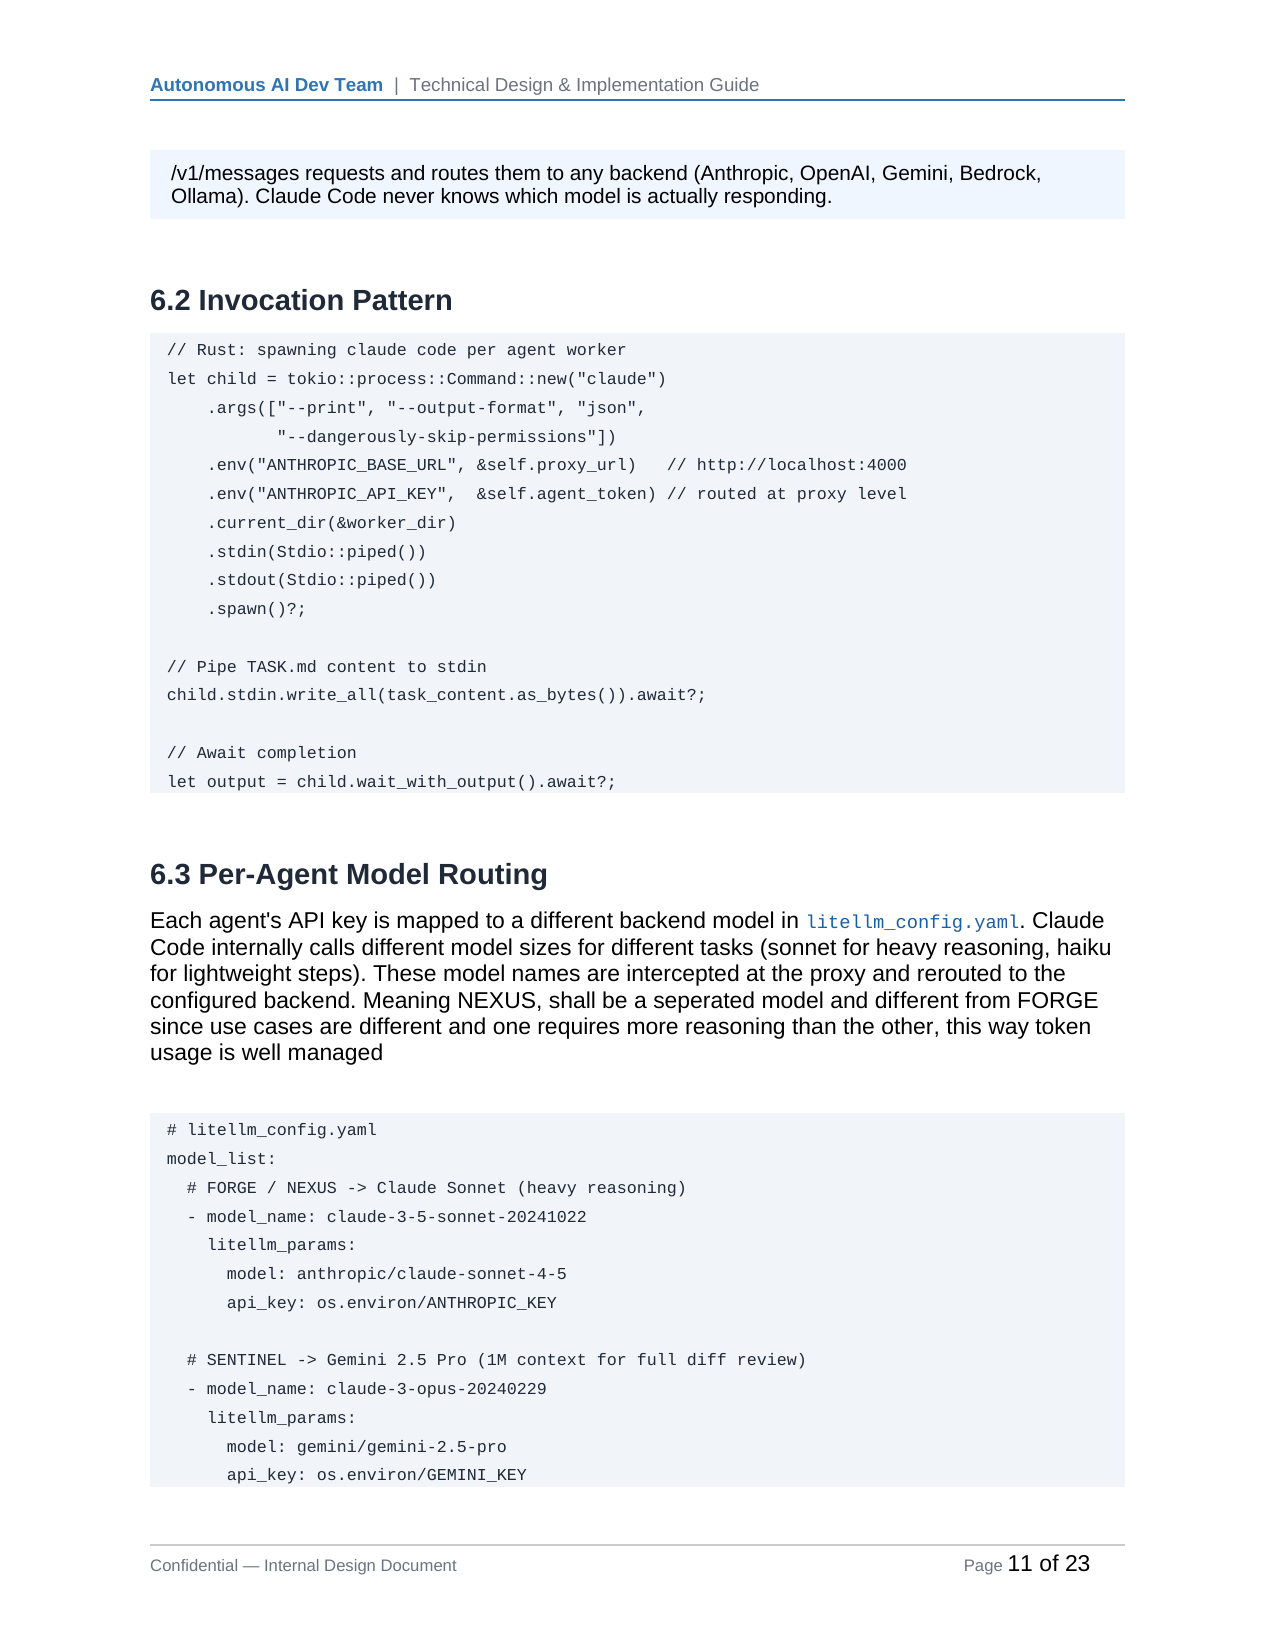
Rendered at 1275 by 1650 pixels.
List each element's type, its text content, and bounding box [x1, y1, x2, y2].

table_cell litellm_params: [150, 1400, 1125, 1429]
table_cell let child = tokio::process::Command::new("claude") [150, 362, 1125, 390]
table_cell # SENTINEL -> Gemini 2.5 Pro (1M context for full diff review) [150, 1343, 1125, 1372]
table_cell [150, 620, 1125, 649]
table_cell [150, 707, 1125, 735]
table_cell model_list: [150, 1142, 1125, 1170]
table_cell // Await completion [150, 735, 1125, 764]
table_cell model: anthropic/claude-sonnet-4-5 [150, 1257, 1125, 1285]
table_cell # FORGE / NEXUS -> Claude Sonnet (heavy reasoning) [150, 1170, 1125, 1199]
table_cell api_key: os.environ/GEMINI_KEY [150, 1458, 1125, 1487]
table_cell let output = child.wait_with_output().await?; [150, 764, 1125, 793]
table_header # litellm_config.yaml [150, 1113, 1125, 1142]
table_cell .env("ANTHROPIC_BASE_URL", &self.proxy_url) // http://localhost:4000 [150, 448, 1125, 477]
table_cell api_key: os.environ/ANTHROPIC_KEY [150, 1285, 1125, 1314]
table_cell .args(["--print", "--output-format", "json", [150, 390, 1125, 419]
text Each agent's API key is mapped to a different backend model in litellm_config.yaml. Claude Code internally calls different model sizes for different tasks (sonnet for heavy reasoning, haiku for lightweight steps). These model names are intercepted at the proxy and rerouted to the configured backend. Meaning NEXUS, shall be a seperated model and dif ferent from FORGE since use cases are different and one requires more reasoning than the other, this way token usage is well managed [150, 907, 1125, 1066]
table_cell .stdin(Stdio::piped()) [150, 534, 1125, 563]
subtitle 6.3 Per-Agent Model Routing [150, 857, 1125, 890]
subtitle 6.2 Invocation Pattern [150, 283, 1125, 316]
table_cell .stdout(Stdio::piped()) [150, 563, 1125, 592]
table_cell .spawn()?; [150, 592, 1125, 620]
table_cell child.stdin.write_all(task_content.as_bytes()).await?; [150, 678, 1125, 707]
table_cell model: gemini/gemini-2.5-pro [150, 1429, 1125, 1458]
table_header /v1/messages requests and routes them to any backend (Anthropic, OpenAI, Gemini, Bedrock, Ollama). Claude Code never knows which model is actually responding. [150, 150, 1125, 219]
table_cell .env("ANTHROPIC_API_KEY", &self.agent_token) // routed at proxy level [150, 477, 1125, 505]
table_cell // Pipe TASK.md content to stdin [150, 649, 1125, 678]
table_cell .current_dir(&worker_dir) [150, 505, 1125, 534]
table_header // Rust: spawning claude code per agent worker [150, 333, 1125, 362]
table_cell "--dangerously-skip-permissions"]) [150, 419, 1125, 448]
table_cell litellm_params: [150, 1228, 1125, 1257]
table_cell - model_name: claude-3-5-sonnet-20241022 [150, 1199, 1125, 1228]
table_cell [150, 1314, 1125, 1343]
table_cell - model_name: claude-3-opus-20240229 [150, 1372, 1125, 1400]
